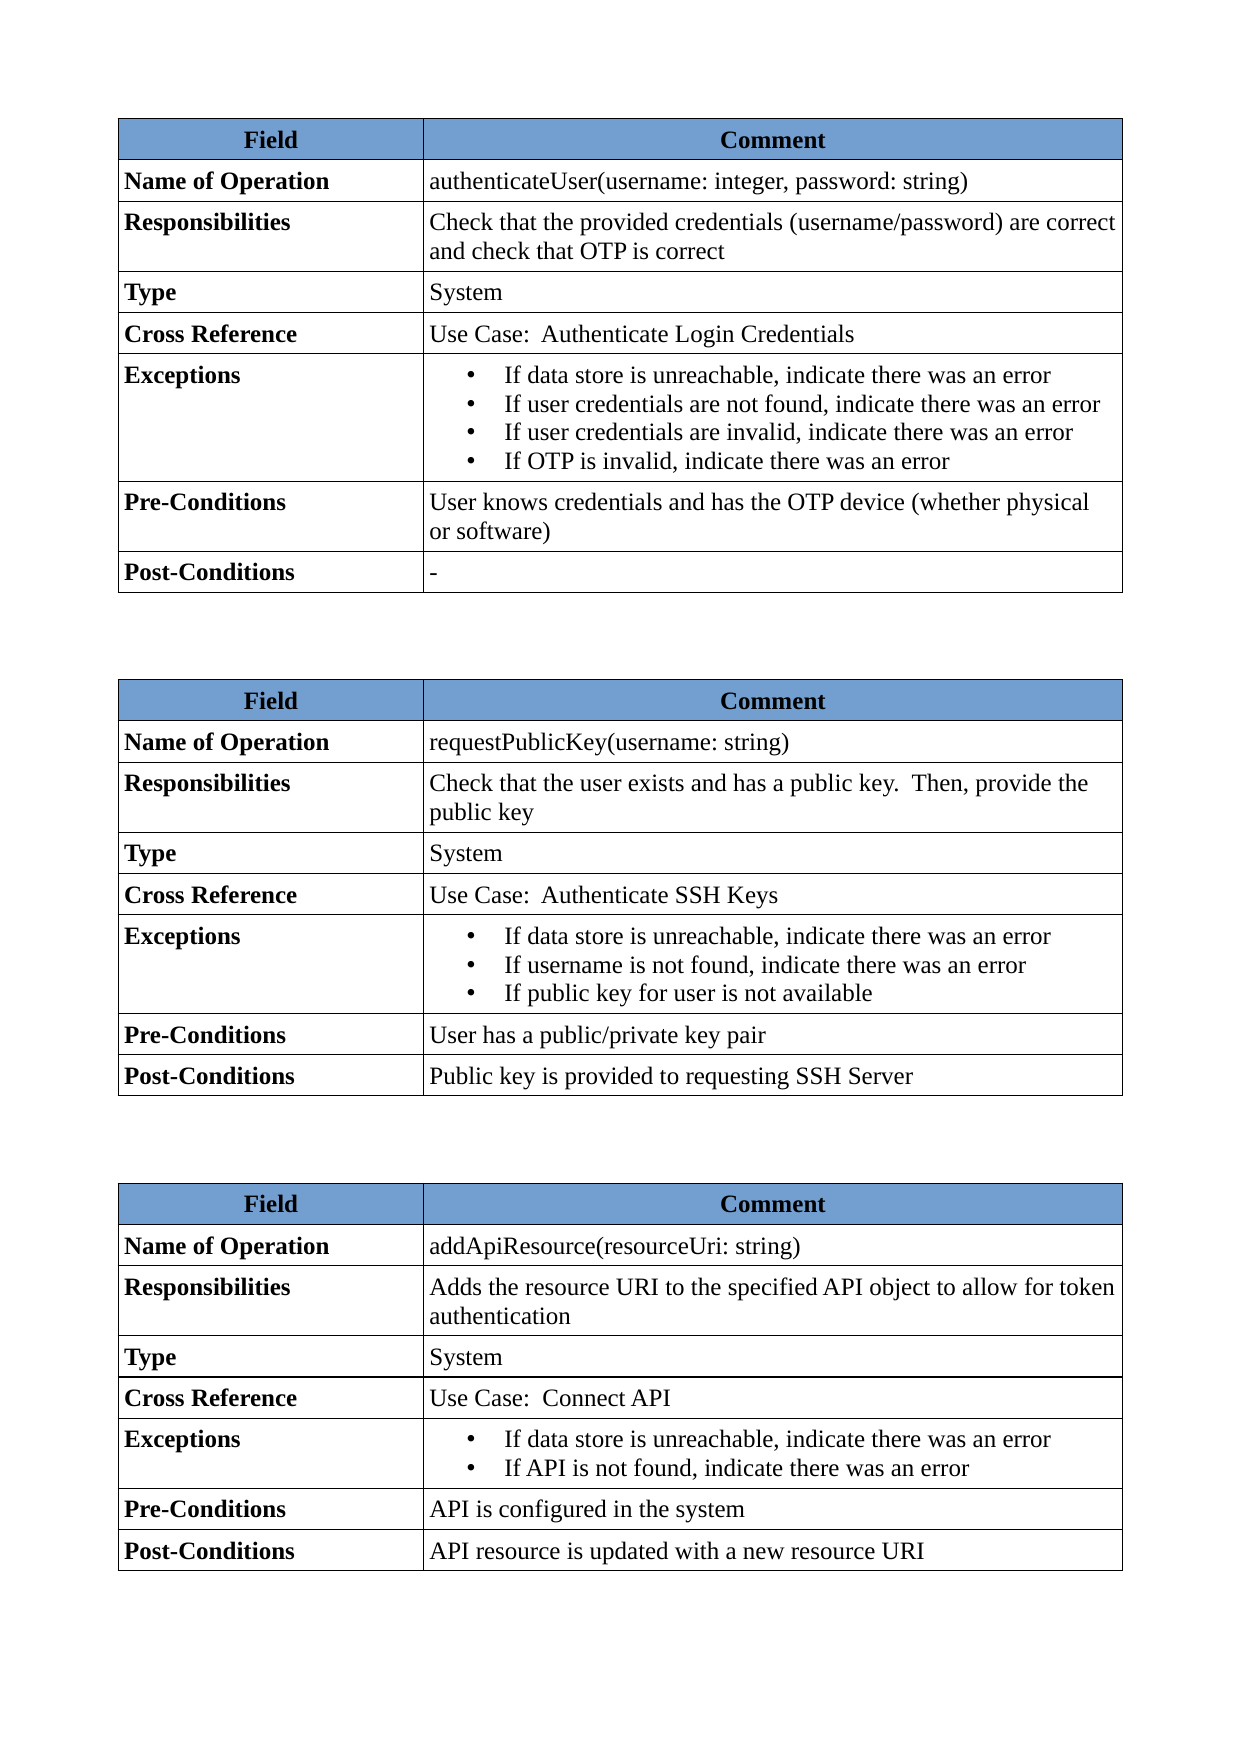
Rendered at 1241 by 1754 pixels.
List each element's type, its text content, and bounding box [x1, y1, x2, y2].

table_cell Name of Operation [119, 1225, 423, 1265]
table_cell System [424, 1336, 1122, 1376]
table_cell Name of Operation [119, 721, 423, 762]
table_cell authenticateUser(username: integer, password: string) [424, 160, 1122, 201]
table_cell If data store is unreachable, indicate there was an error If user credentials are not found, indicate there was an error If user credentials are invalid, indicate there was an error If OTP is invalid, indicate there was an error [424, 354, 1122, 481]
table_cell Public key is provided to requesting SSH Server [424, 1055, 1122, 1095]
table_cell Cross Reference [119, 874, 423, 914]
table_cell API resource is updated with a new resource URI [424, 1530, 1122, 1570]
table_cell Use Case: Connect API [424, 1378, 1122, 1418]
table_cell If data store is unreachable, indicate there was an error If username is not found, indicate there was an error If public key for user is not available [424, 915, 1122, 1013]
table_header Field [119, 119, 423, 159]
table_cell Type [119, 272, 423, 312]
table_cell API is configured in the system [424, 1489, 1122, 1529]
table_cell Name of Operation [119, 160, 423, 201]
table_cell Type [119, 1336, 423, 1376]
table_cell Adds the resource URI to the specified API object to allow for token authentication [424, 1266, 1122, 1335]
table_cell addApiResource(resourceUri: string) [424, 1225, 1122, 1265]
table_cell Exceptions [119, 354, 423, 481]
table_cell Responsibilities [119, 202, 423, 271]
table_cell If data store is unreachable, indicate there was an error If API is not found, indicate there was an error [424, 1419, 1122, 1488]
table_cell Check that the provided credentials (username/password) are correct and check that OTP is correct [424, 202, 1122, 271]
table_cell Pre-Conditions [119, 482, 423, 551]
table_header Field [119, 1184, 423, 1224]
table_cell System [424, 272, 1122, 312]
table_cell Cross Reference [119, 313, 423, 353]
table_cell Check that the user exists and has a public key. Then, provide the public key [424, 763, 1122, 832]
table_cell Post-Conditions [119, 1530, 423, 1570]
table_header Comment [424, 1184, 1122, 1224]
table_header Field [119, 680, 423, 720]
table_cell User knows credentials and has the OTP device (whether physical or software) [424, 482, 1122, 551]
table_cell Exceptions [119, 915, 423, 1013]
table_header Comment [424, 119, 1122, 159]
table_header Comment [424, 680, 1122, 720]
table_cell Pre-Conditions [119, 1489, 423, 1529]
table_cell Use Case: Authenticate Login Credentials [424, 313, 1122, 353]
table_cell User has a public/private key pair [424, 1014, 1122, 1054]
table_cell Post-Conditions [119, 1055, 423, 1095]
table_cell Cross Reference [119, 1378, 423, 1418]
table_cell Use Case: Authenticate SSH Keys [424, 874, 1122, 914]
table_cell - [424, 552, 1122, 592]
table_cell Post-Conditions [119, 552, 423, 592]
table_cell System [424, 833, 1122, 873]
table_cell Type [119, 833, 423, 873]
table_cell requestPublicKey(username: string) [424, 721, 1122, 762]
table_cell Responsibilities [119, 1266, 423, 1335]
table_cell Exceptions [119, 1419, 423, 1488]
table_cell Pre-Conditions [119, 1014, 423, 1054]
table_cell Responsibilities [119, 763, 423, 832]
